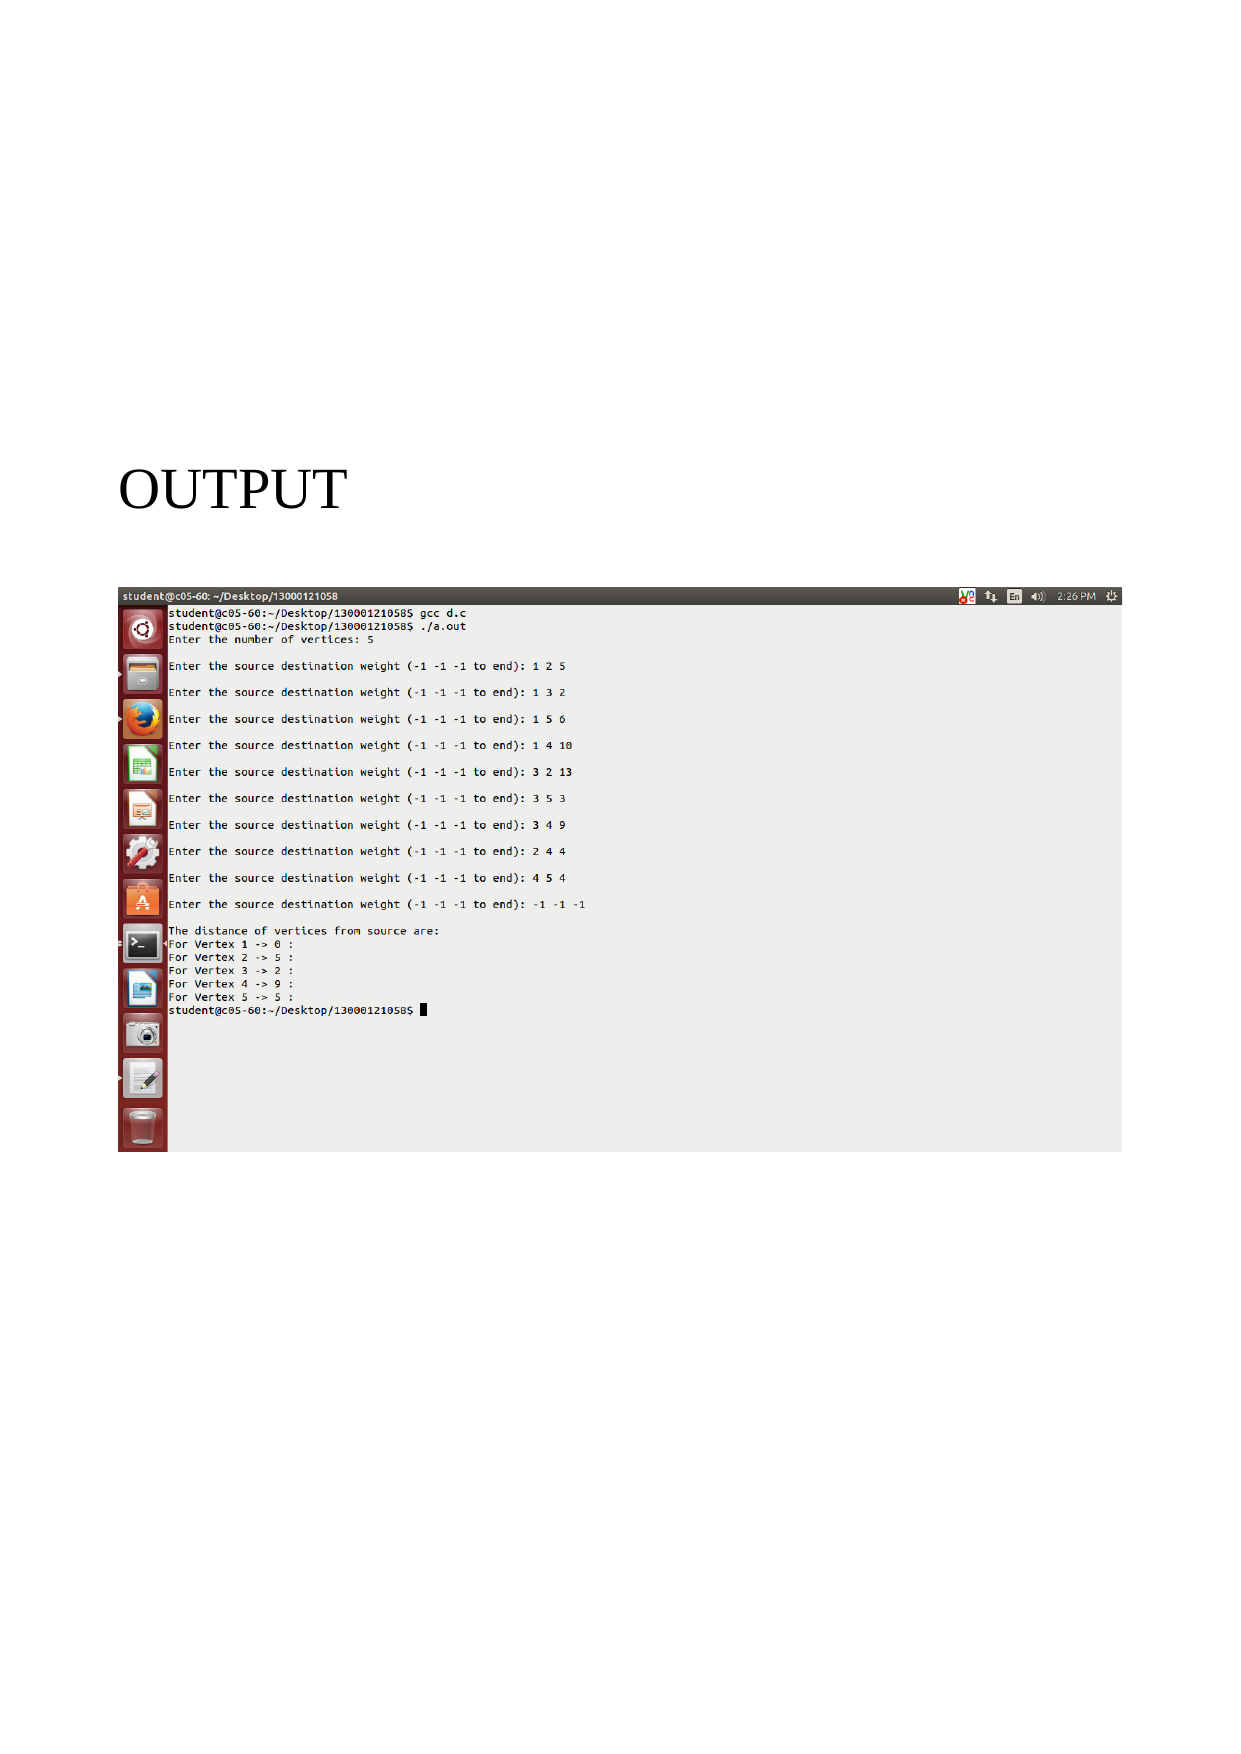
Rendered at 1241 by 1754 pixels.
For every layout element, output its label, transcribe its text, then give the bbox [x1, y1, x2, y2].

text OUTPUT [118, 453, 1122, 521]
picture [118, 587, 1123, 1152]
